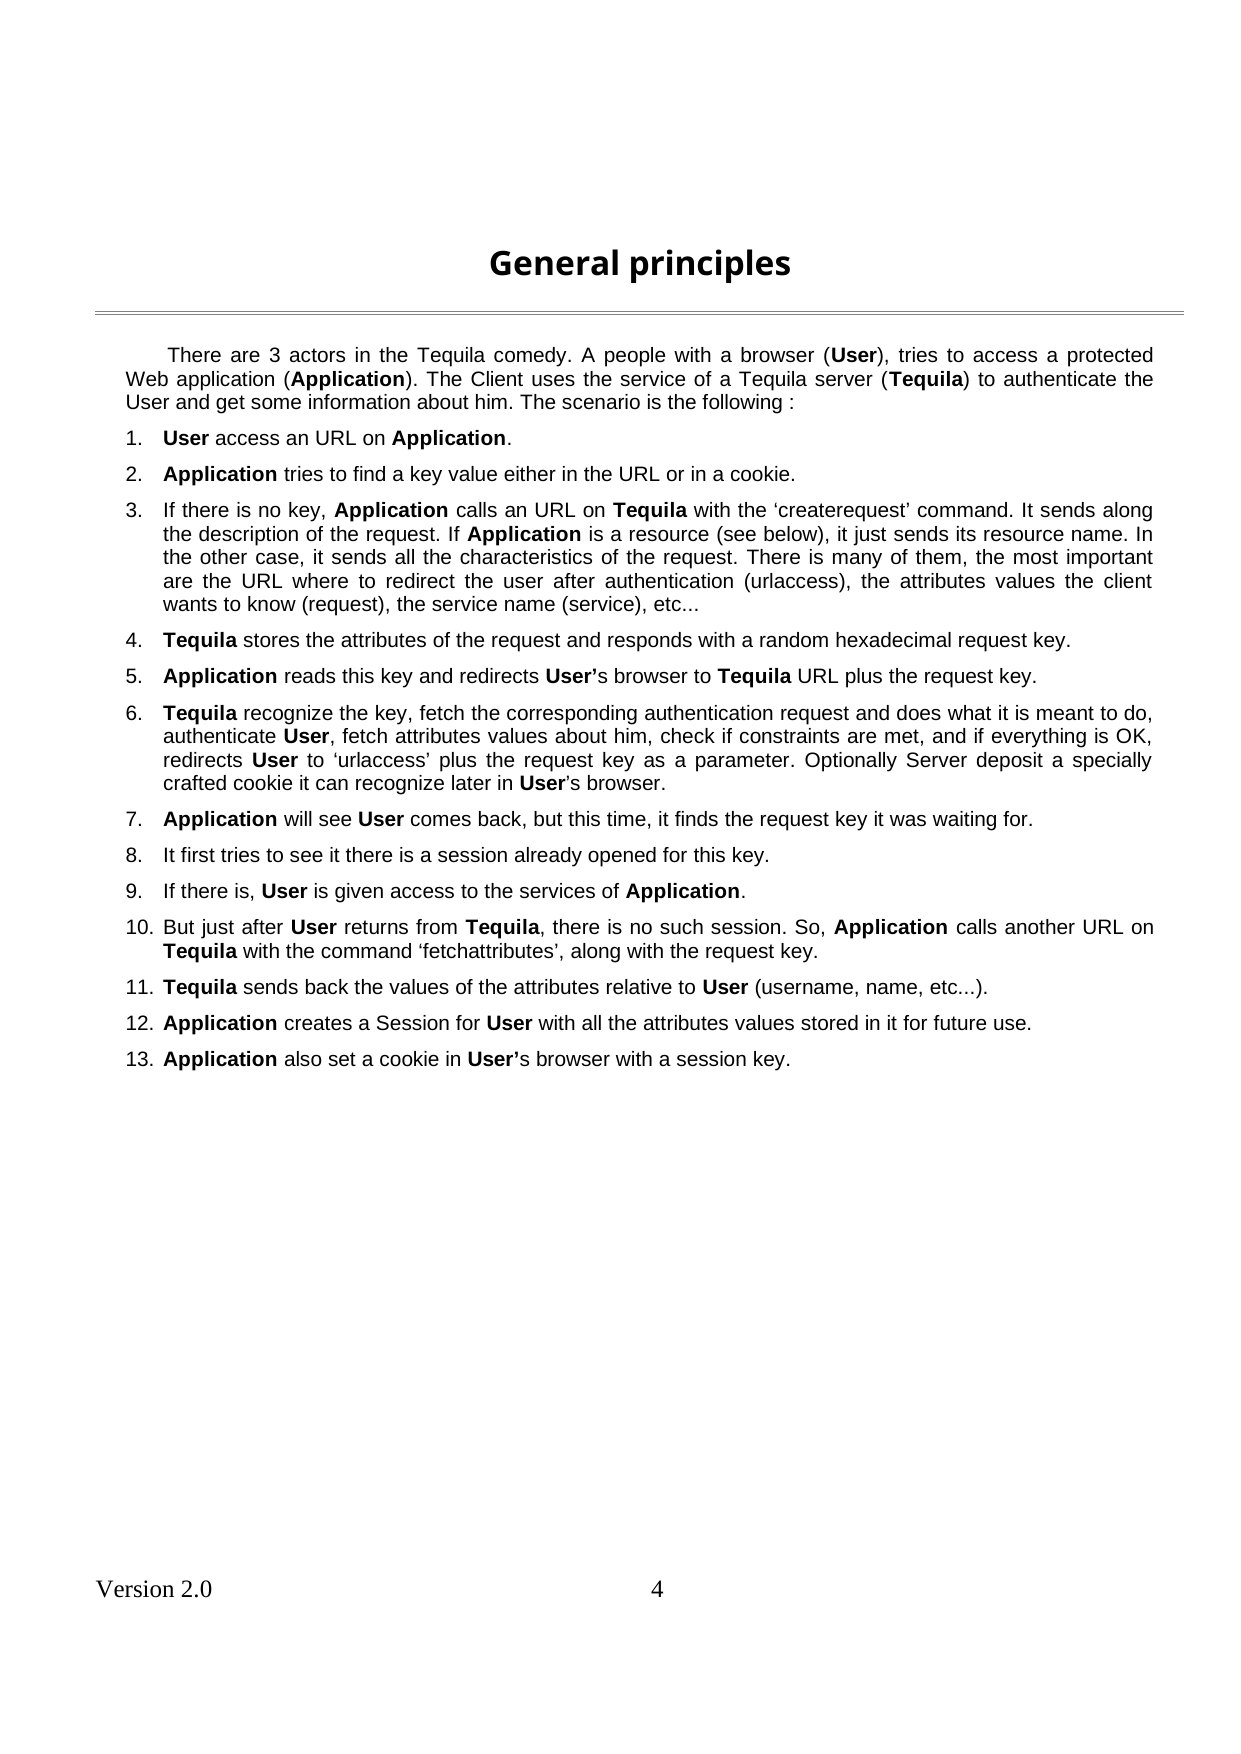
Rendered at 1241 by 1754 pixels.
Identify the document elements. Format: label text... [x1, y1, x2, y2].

list Application creates a Session for User with all the attributes values stored in it for future use. [125, 1011, 1154, 1035]
list Application tries to find a key value either in the URL or in a cookie. [125, 463, 1154, 486]
list Tequila recognize the key, fetch the corresponding authentication request and does what it is meant to do, authenticate User, fetch attributes values about him, check if constraints are met, and if everything is OK, redirects User to ‘urlaccess’ plus the request key as a parameter. Optionally Server deposit a specially crafted cookie it can recognize later in User’s browser. [125, 701, 1154, 795]
list User access an URL on Application. [125, 427, 1154, 450]
list Tequila sends back the values of the attributes relative to User (username, name, etc...). [125, 975, 1154, 999]
list Application will see User comes back, but this time, it finds the request key it was waiting for. [125, 808, 1154, 831]
subtitle General principles [95, 240, 1184, 286]
list Application also set a cookie in User’s browser with a session key. [125, 1047, 1154, 1071]
list If there is no key, Application calls an URL on Tequila with the ‘createrequest’ command. It sends along the description of the request. If Application is a resource (see below), it just sends its resource name. In the other case, it sends all the characteristics of the request. There is many of them, the most important are the URL where to redirect the user after authentication (urlaccess), the attributes values the client wants to know (request), the service name (service), etc... [125, 499, 1154, 616]
text There are 3 actors in the Tequila comedy. A people with a browser (User), tries to access a protected Web application (Application). The Client uses the service of a Tequila server (Tequila) to authenticate the User and get some information about him. The scenario is the following : [125, 343, 1154, 414]
list Tequila stores the attributes of the request and responds with a random hexadecimal request key. [125, 629, 1154, 652]
list But just after User returns from Tequila, there is no such session. So, Application calls another URL on Tequila with the command ‘fetchattributes’, along with the request key. [125, 916, 1154, 963]
list If there is, User is given access to the services of Application. [125, 880, 1154, 903]
list It first tries to see it there is a session already opened for this key. [125, 844, 1154, 867]
list Application reads this key and redirects User’s browser to Tequila URL plus the request key. [125, 665, 1154, 688]
